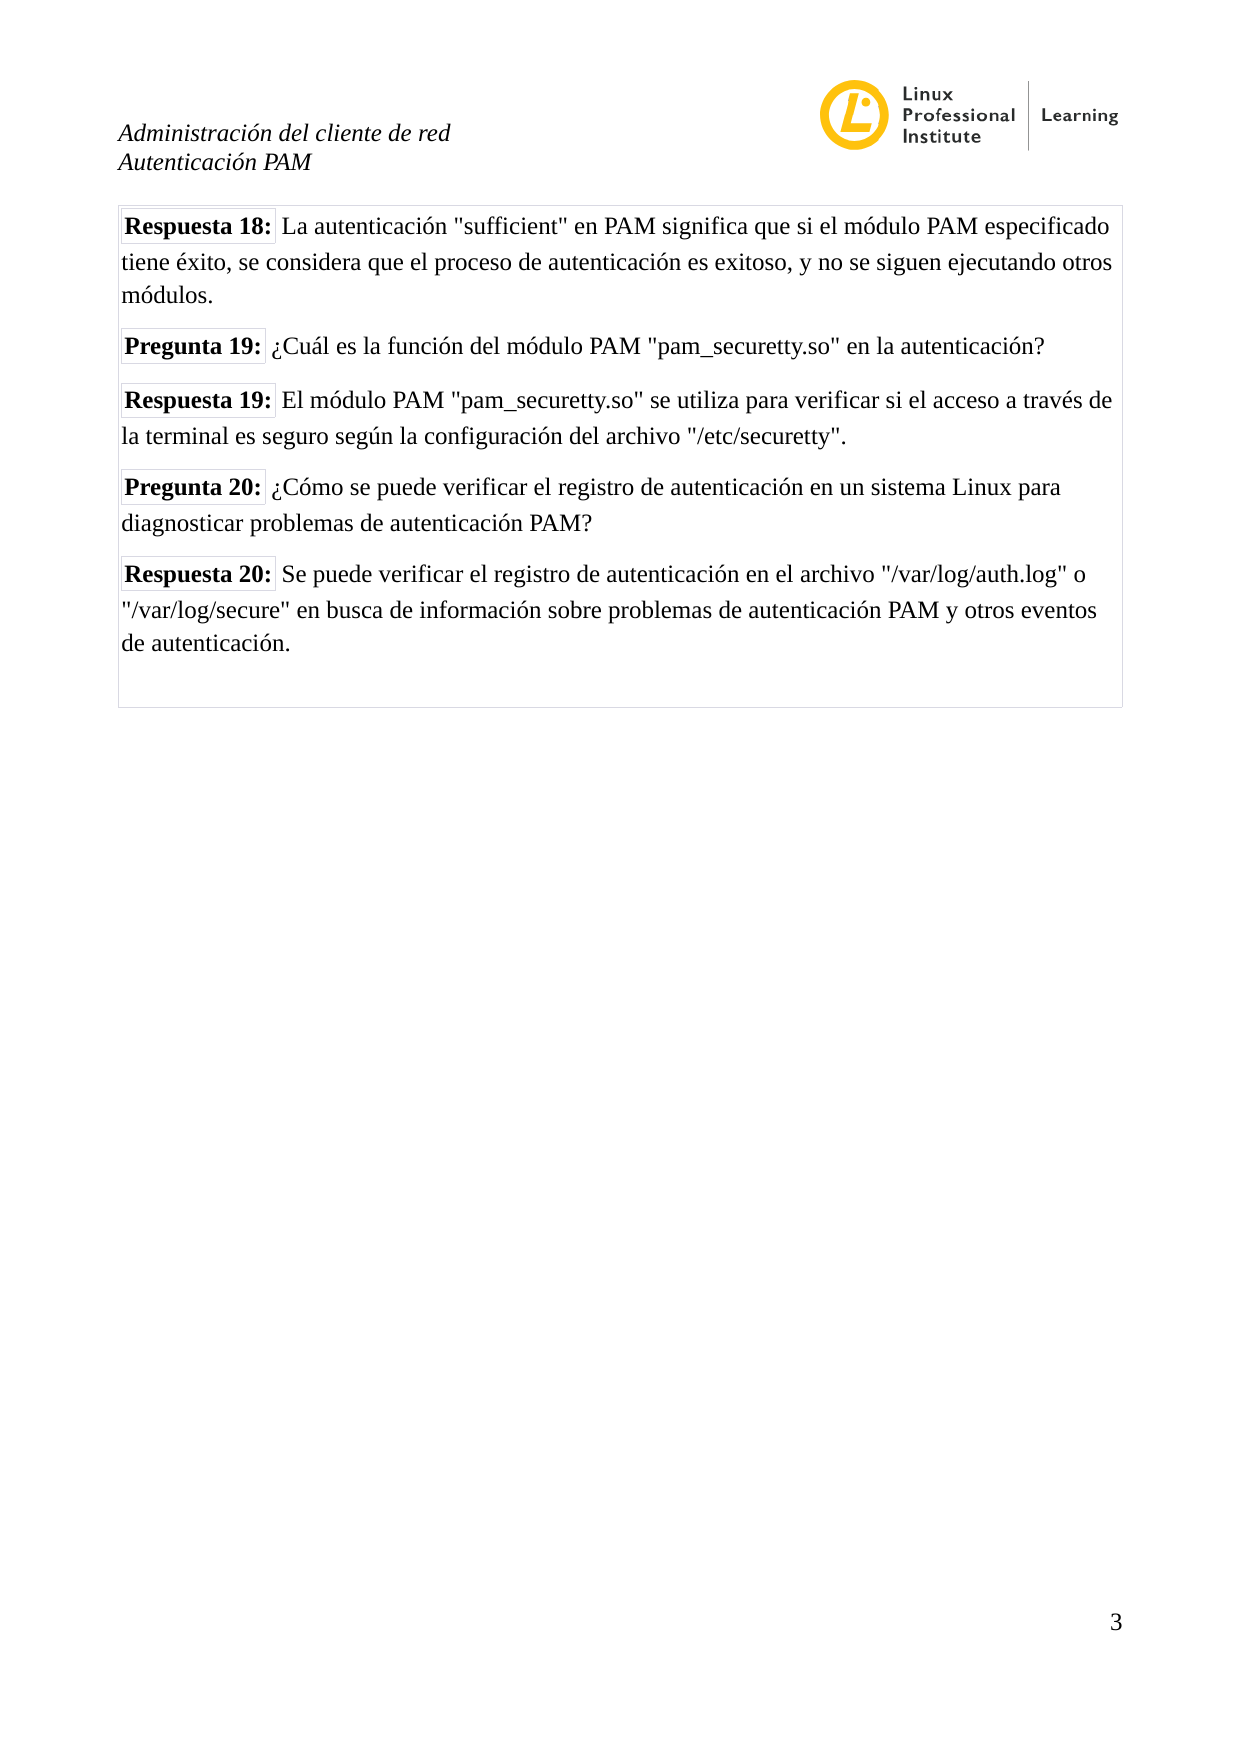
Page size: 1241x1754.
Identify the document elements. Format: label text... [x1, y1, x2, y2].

text Pregunta 19: ¿Cuál es la función del módulo PAM "pam_securetty.so" en la autenticación? [119, 325, 1122, 363]
text Respuesta 20: Se puede verificar el registro de autenticación en el archivo "/var/log/auth.log" o "/var/log/secure" en busca de información sobre problemas de autenticación PAM y otros eventos de autenticación. [119, 553, 1122, 657]
picture [819, 79, 1119, 151]
text Respuesta 19: El módulo PAM "pam_securetty.so" se utiliza para verificar si el acceso a través de la terminal es seguro según la configuración del archivo "/etc/securetty". [119, 379, 1122, 450]
text Respuesta 18: La autenticación "sufficient" en PAM significa que si el módulo PAM especificado tiene éxito, se considera que el proceso de autenticación es exitoso, y no se siguen ejecutando otros módulos. [119, 206, 1122, 309]
text Pregunta 20: ¿Cómo se puede verificar el registro de autenticación en un sistema Linux para diagnosticar problemas de autenticación PAM? [119, 466, 1122, 537]
